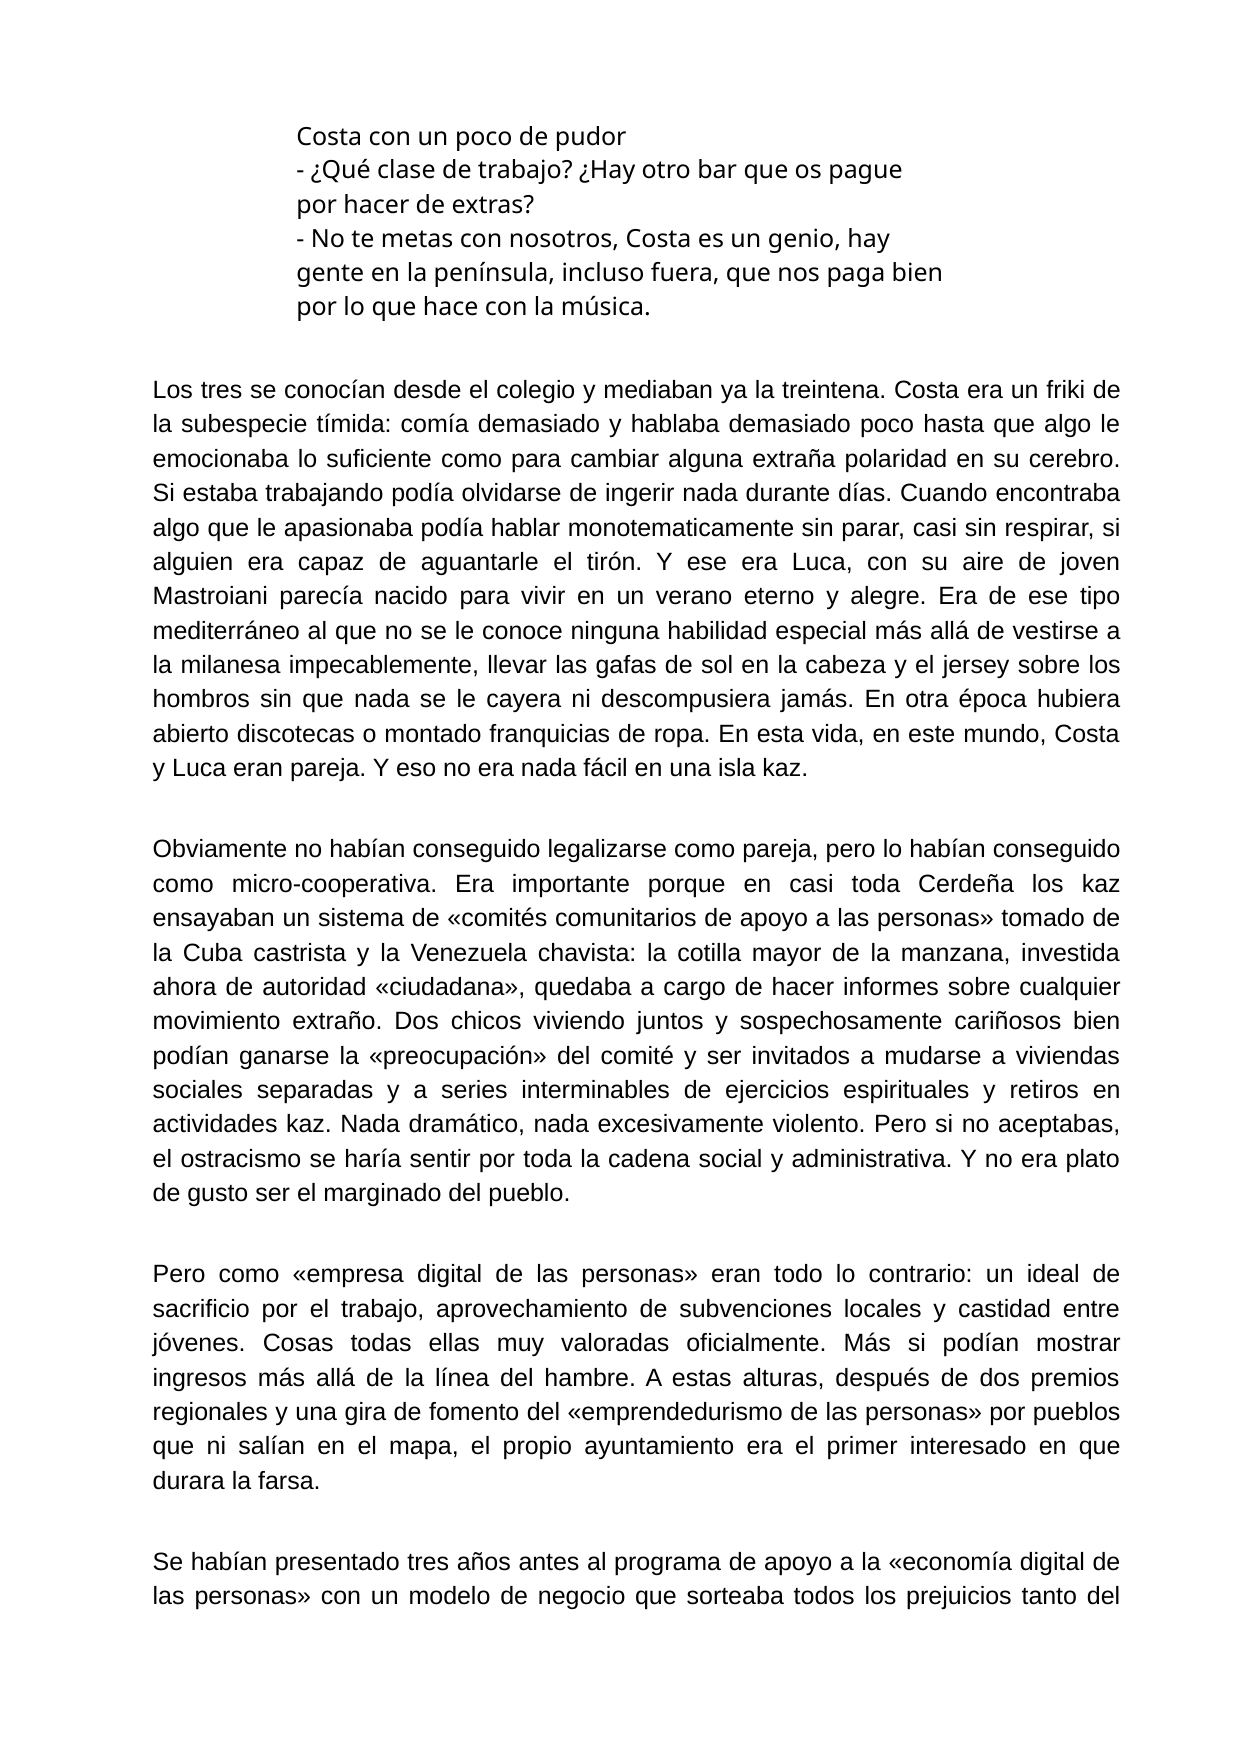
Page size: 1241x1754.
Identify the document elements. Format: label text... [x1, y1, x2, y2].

text Pero como «empresa digital de las personas» eran todo lo contrario: un ideal de sacrificio por el trabajo, aprovechamiento de subvenciones locales y castidad entre jóvenes. Cosas todas ellas muy valoradas oficialmente. Más si podían mostrar ingresos más allá de la línea del hambre. A estas alturas, después de dos premios regionales y una gira de fomento del «emprendedurismo de las personas» por pueblos que ni salían en el mapa, el propio ayuntamiento era el primer interesado en que durara la farsa. [152, 1254, 1122, 1494]
text Los tres se conocían desde el colegio y mediaban ya la treintena. Costa era un friki de la subespecie tímida: comía demasiado y hablaba demasiado poco hasta que algo le emocionaba lo suficiente como para cambiar alguna extraña polaridad en su cerebro. Si estaba trabajando podía olvidarse de ingerir nada durante días. Cuando encontraba algo que le apasionaba podía hablar monotematicamente sin parar, casi sin respirar, si alguien era capaz de aguantarle el tirón. Y ese era Luca, con su aire de joven Mastroiani parecía nacido para vivir en un verano eterno y alegre. Era de ese tipo mediterráneo al que no se le conoce ninguna habilidad especial más allá de vestirse a la milanesa impecablemente, llevar las gafas de sol en la cabeza y el jersey sobre los hombros sin que nada se le cayera ni descompusiera jamás. En otra época hubiera abierto discotecas o montado franquicias de ropa. En esta vida, en este mundo, Costa y Luca eran pareja. Y eso no era nada fácil en una isla kaz. [152, 369, 1122, 782]
text Obviamente no habían conseguido legalizarse como pareja, pero lo habían conseguido como micro-cooperativa. Era importante porque en casi toda Cerdeña los kaz ensayaban un sistema de «comités comunitarios de apoyo a las personas» tomado de la Cuba castrista y la Venezuela chavista: la cotilla mayor de la manzana, investida ahora de autoridad «ciudadana», quedaba a cargo de hacer informes sobre cualquier movimiento extraño. Dos chicos viviendo juntos y sospechosamente cariñosos bien podían ganarse la «preocupación» del comité y ser invitados a mudarse a viviendas sociales separadas y a series interminables de ejercicios espirituales y retiros en actividades kaz. Nada dramático, nada excesivamente violento. Pero si no aceptabas, el ostracismo se haría sentir por toda la cadena social y administrativa. Y no era plato de gusto ser el marginado del pueblo. [152, 829, 1122, 1207]
text Se habían presentado tres años antes al programa de apoyo a la «economía digital de las personas» con un modelo de negocio que sorteaba todos los prejuicios tanto del [152, 1541, 1122, 1610]
text Costa con un poco de pudor - ¿Qué clase de trabajo? ¿Hay otro bar que os pague por hacer de extras? - No te metas con nosotros, Costa es un genio, hay gente en la península, incluso fuera, que nos paga bien por lo que hace con la música. [296, 118, 944, 322]
